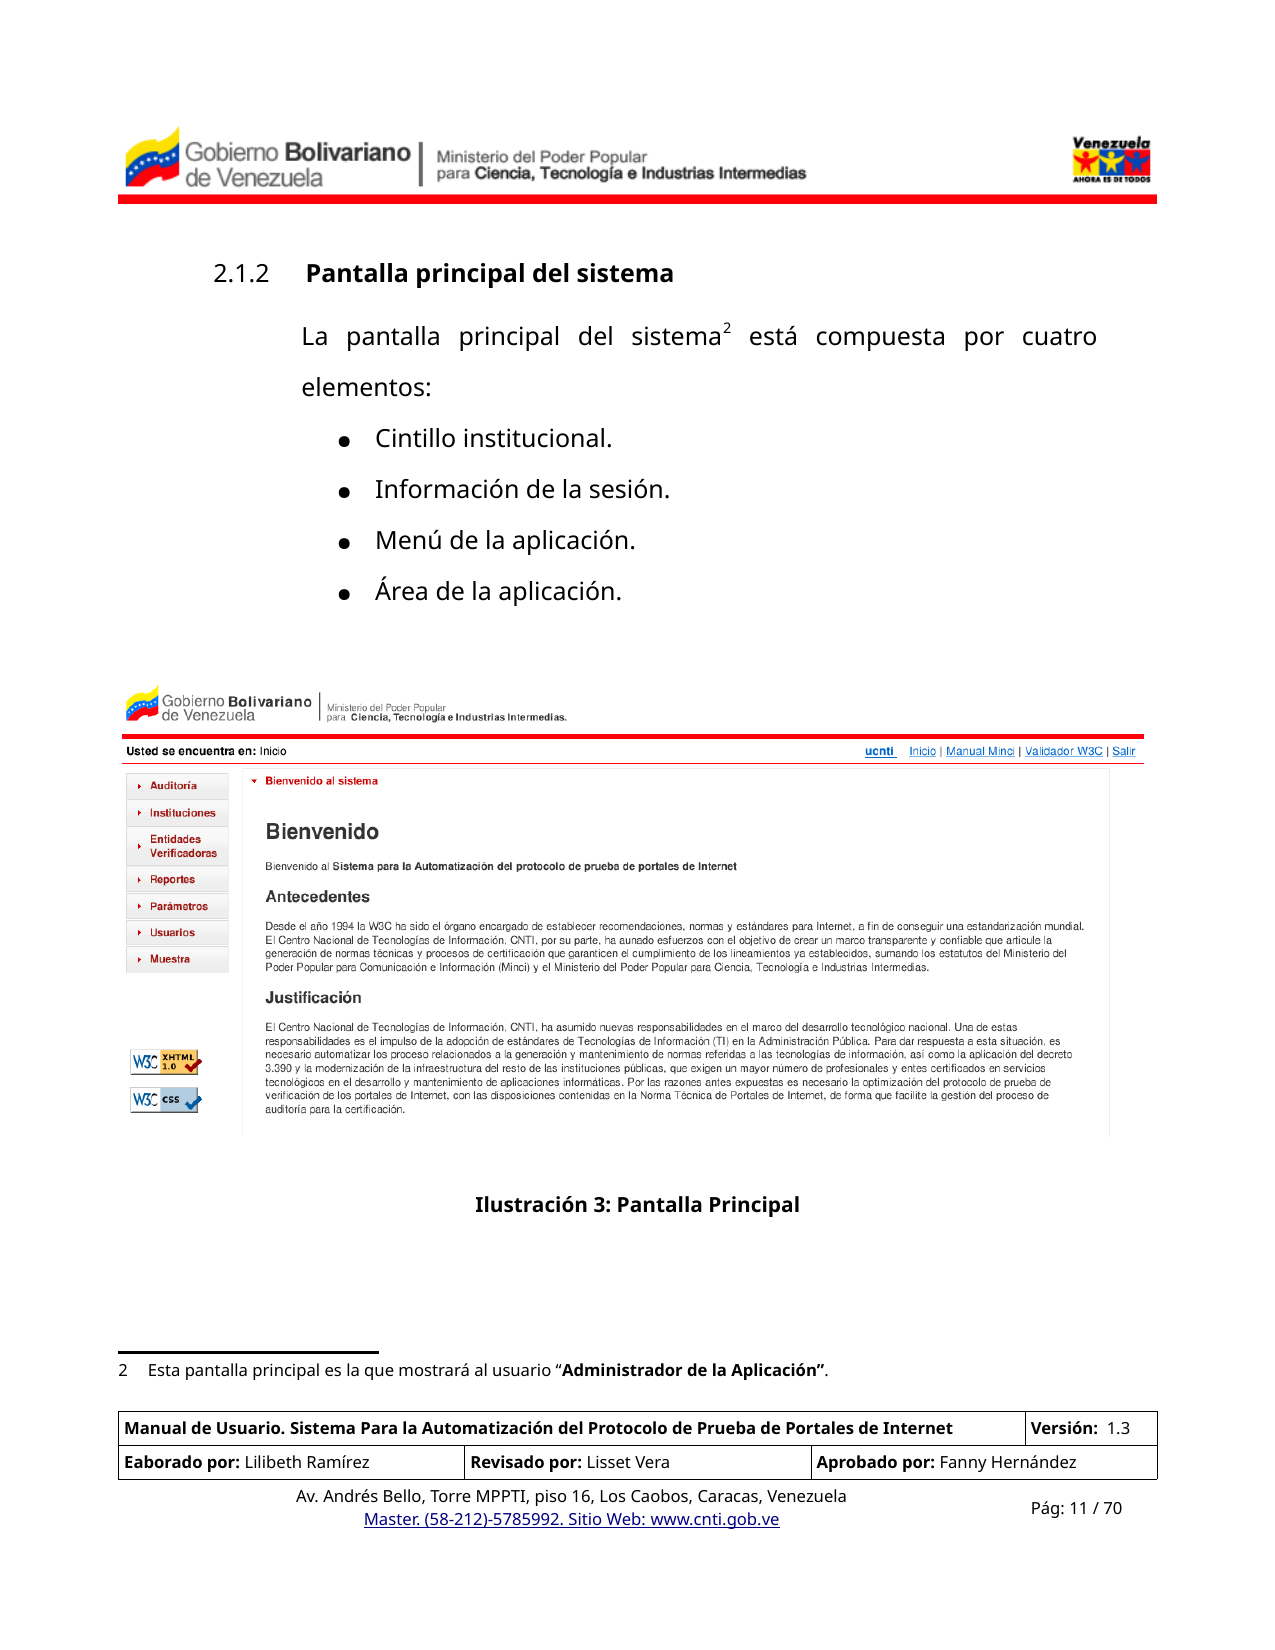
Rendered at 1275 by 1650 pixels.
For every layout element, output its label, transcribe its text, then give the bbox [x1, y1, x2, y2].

list Menú de la aplicación. [337, 522, 1098, 556]
text Ilustración 3: Pantalla Principal [118, 1190, 1157, 1218]
list Área de la aplicación. [337, 573, 1098, 607]
text La pantalla principal del sistema está compuesta por cuatro elementos: [301, 318, 1098, 403]
list Cintillo institucional. [337, 420, 1098, 454]
text Esta pantalla principal es la que mostrará al usuario “Administrador de la Aplicación”. [118, 1358, 1157, 1381]
picture [120, 679, 1149, 1137]
subtitle Pantalla principal del sistema [118, 255, 1157, 289]
list Información de la sesión. [337, 471, 1098, 505]
picture [118, 118, 1157, 204]
